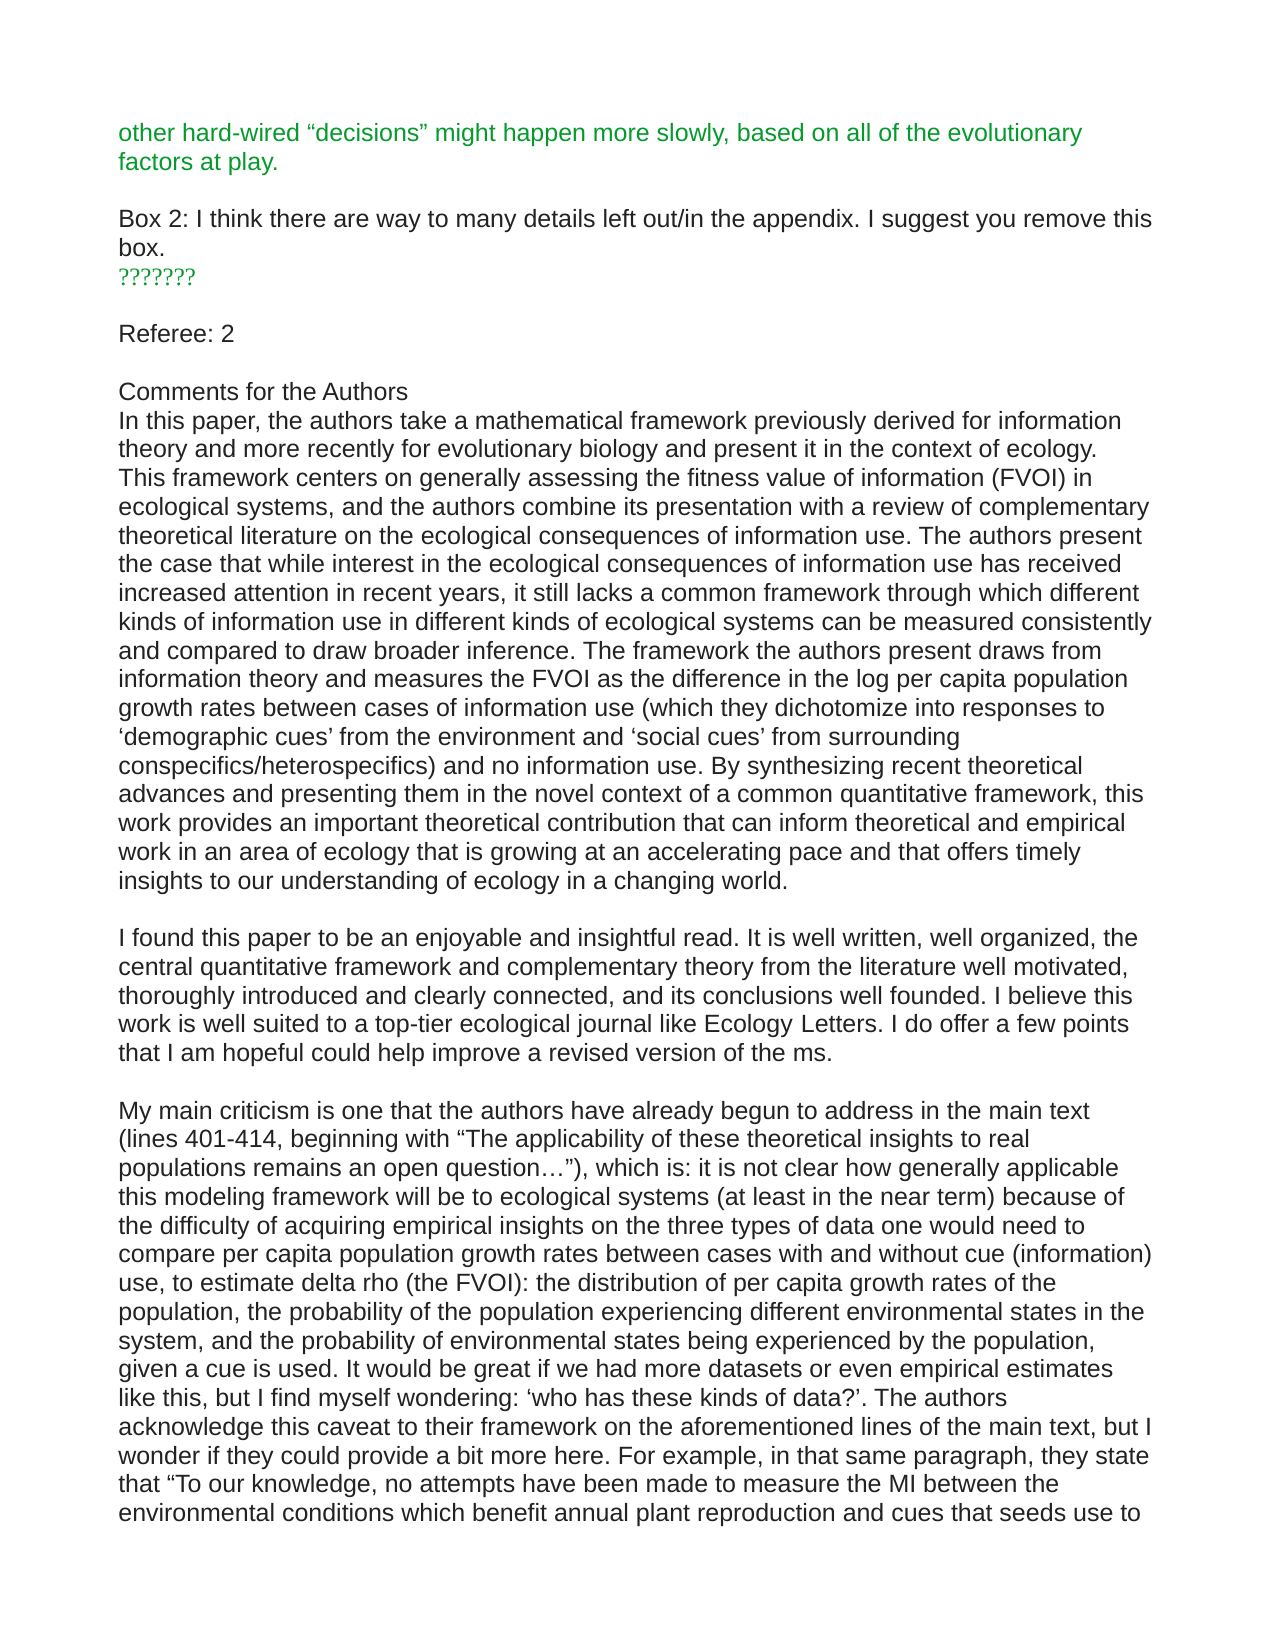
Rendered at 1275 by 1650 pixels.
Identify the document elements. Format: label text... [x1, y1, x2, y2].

text Box 2: I think there are way to many details left out/in the appendix. I suggest you remove this box. [118, 176, 1157, 262]
text other hard-wired “decisions” might happen more slowly, based on all of the evolutionary factors at play. [118, 118, 1157, 176]
text ??????? [118, 262, 1157, 291]
text Referee: 2 Comments for the Authors In this paper, the authors take a mathematical framework previously derived for information theory and more recently for evolutionary biology and present it in the context of ecology. This framework centers on generally assessing the fitness value of information (FVOI) in ecological systems, and the authors combine its presentation with a review of complementary theoretical literature on the ecological consequences of information use. The authors present the case that while interest in the ecological consequences of information use has received increased attention in recent years, it still lacks a common framework through which different kinds of information use in different kinds of ecological systems can be measured consistently and compared to draw broader inference. The framework the authors present draws from information theory and measures the FVOI as the difference in the log per capita population growth rates between cases of information use (which they dichotomize into responses to ‘demographic cues’ from the environment and ‘social cues’ from surrounding conspecifics/heterospecifics) and no information use. By synthesizing recent theoretical advances and presenting them in the novel context of a common quantitative framework, this work provides an important theoretical contribution that can inform theoretical and empirical work in an area of ecology that is growing at an accelerating pace and that offers timely insights to our understanding of ecology in a changing world. I found this paper to be an enjoyable and insightful read. It is well written, well organized, the central quantitative framework and complementary theory from the literature well motivated, thoroughly introduced and clearly connected, and its conclusions well founded. I believe this work is well suited to a top-tier ecological journal like Ecology Letters. I do offer a few points that I am hopeful could help improve a revised version of the ms. My main criticism is one that the authors have already begun to address in the main text (lines 401-414, beginning with “The applicability of these theoretical insights to real populations remains an open question…”), which is: it is not clear how generally applicable this modeling framework will be to ecological systems (at least in the near term) because of the difficulty of acquiring empirical insights on the three types of data one would need to compare per capita population growth rates between cases with and without cue (information) use, to estimate delta rho (the FVOI): the distribution of per capita growth rates of the population, the probability of the population experiencing different environmental states in the system, and the probability of environmental states being experienced by the population, given a cue is used. It would be great if we had more datasets or even empirical estimates like this, but I find myself wondering: ‘who has these kinds of data?’. The authors acknowledge this caveat to their framework on the aforementioned lines of the main text, but I wonder if they could provide a bit more here. For example, in that same paragraph, they state that “To our knowledge, no attempts have been made to measure the MI between the environmental conditions which benefit annual plant reproduction and cues that seeds use to [118, 291, 1157, 1527]
